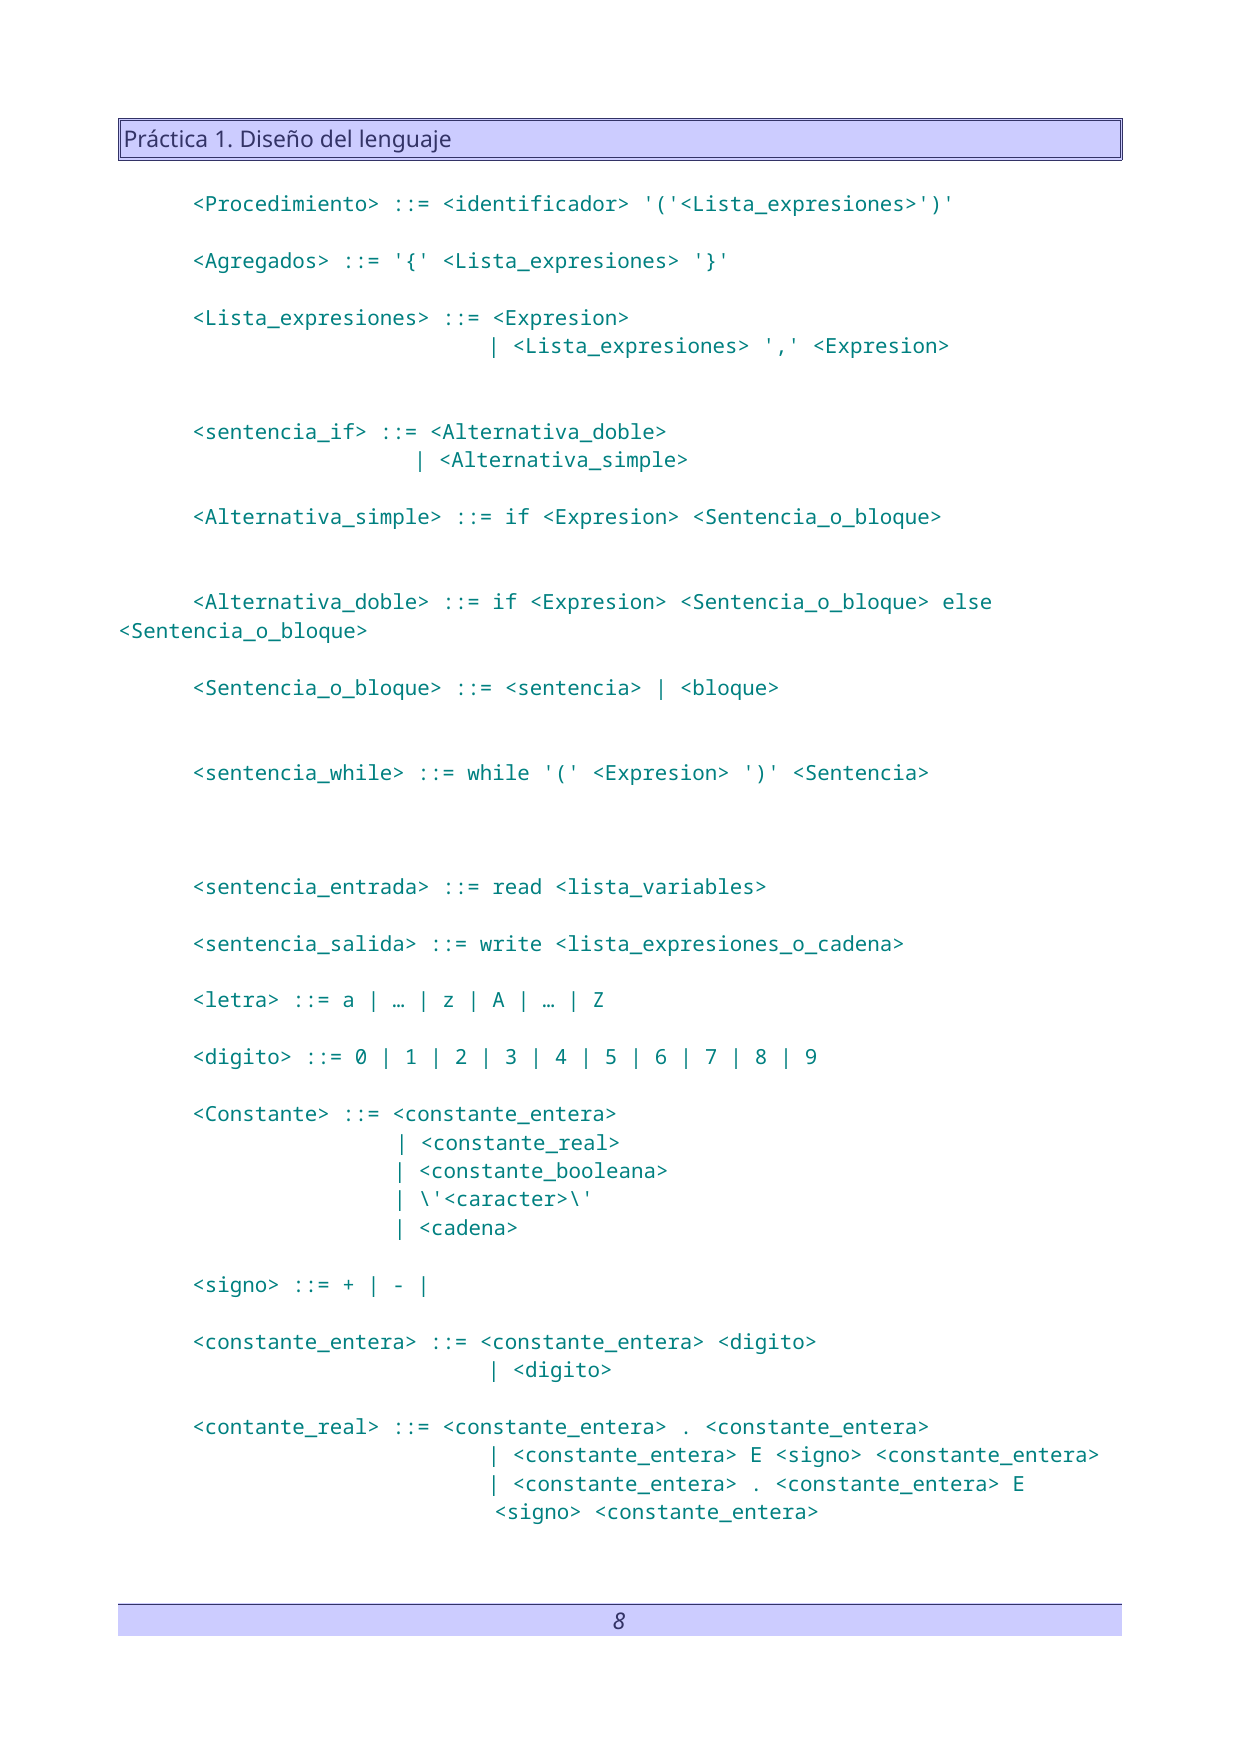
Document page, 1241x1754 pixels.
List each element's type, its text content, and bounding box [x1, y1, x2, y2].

text <signo> <constante_entera> [494, 1497, 1122, 1526]
text | <constante_booleana> [393, 1156, 1122, 1184]
text <Alternativa_doble> ::= if <Expresion> <Sentencia_o_bloque> else <Sentencia_o_bloque> [118, 587, 1122, 644]
text <sentencia_while> ::= while '(' <Expresion> ')' <Sentencia> [118, 758, 1122, 786]
text <digito> ::= 0 | 1 | 2 | 3 | 4 | 5 | 6 | 7 | 8 | 9 [118, 1042, 1122, 1071]
text <signo> ::= + | - | [118, 1270, 1122, 1298]
text | \'<caracter>\' [393, 1184, 1122, 1213]
text <letra> ::= a | … | z | A | … | Z [118, 986, 1122, 1014]
text | <constante_entera> E <signo> <constante_entera> [118, 1441, 1122, 1469]
text <Procedimiento> ::= <identificador> '('<Lista_expresiones>')' [118, 189, 1122, 218]
text | <Alternativa_simple> [118, 445, 1122, 474]
text | <cadena> [393, 1213, 1122, 1241]
text | <Lista_expresiones> ',' <Expresion> [118, 331, 1122, 360]
text <Constante> ::= <constante_entera> [118, 1099, 1122, 1128]
text <Agregados> ::= '{' <Lista_expresiones> '}' [118, 246, 1122, 274]
text <contante_real> ::= <constante_entera> . <constante_entera> [118, 1412, 1122, 1441]
text <constante_entera> ::= <constante_entera> <digito> [118, 1327, 1122, 1355]
text <sentencia_if> ::= <Alternativa_doble> [118, 417, 1122, 445]
text | <constante_real> [395, 1128, 1122, 1156]
text <sentencia_salida> ::= write <lista_expresiones_o_cadena> [118, 929, 1122, 957]
text <sentencia_entrada> ::= read <lista_variables> [118, 872, 1122, 900]
text | <digito> [118, 1355, 1122, 1384]
text <Alternativa_simple> ::= if <Expresion> <Sentencia_o_bloque> [118, 502, 1122, 531]
text | <constante_entera> . <constante_entera> E [118, 1469, 1122, 1497]
text <Lista_expresiones> ::= <Expresion> [118, 303, 1122, 331]
text <Sentencia_o_bloque> ::= <sentencia> | <bloque> [118, 673, 1122, 701]
